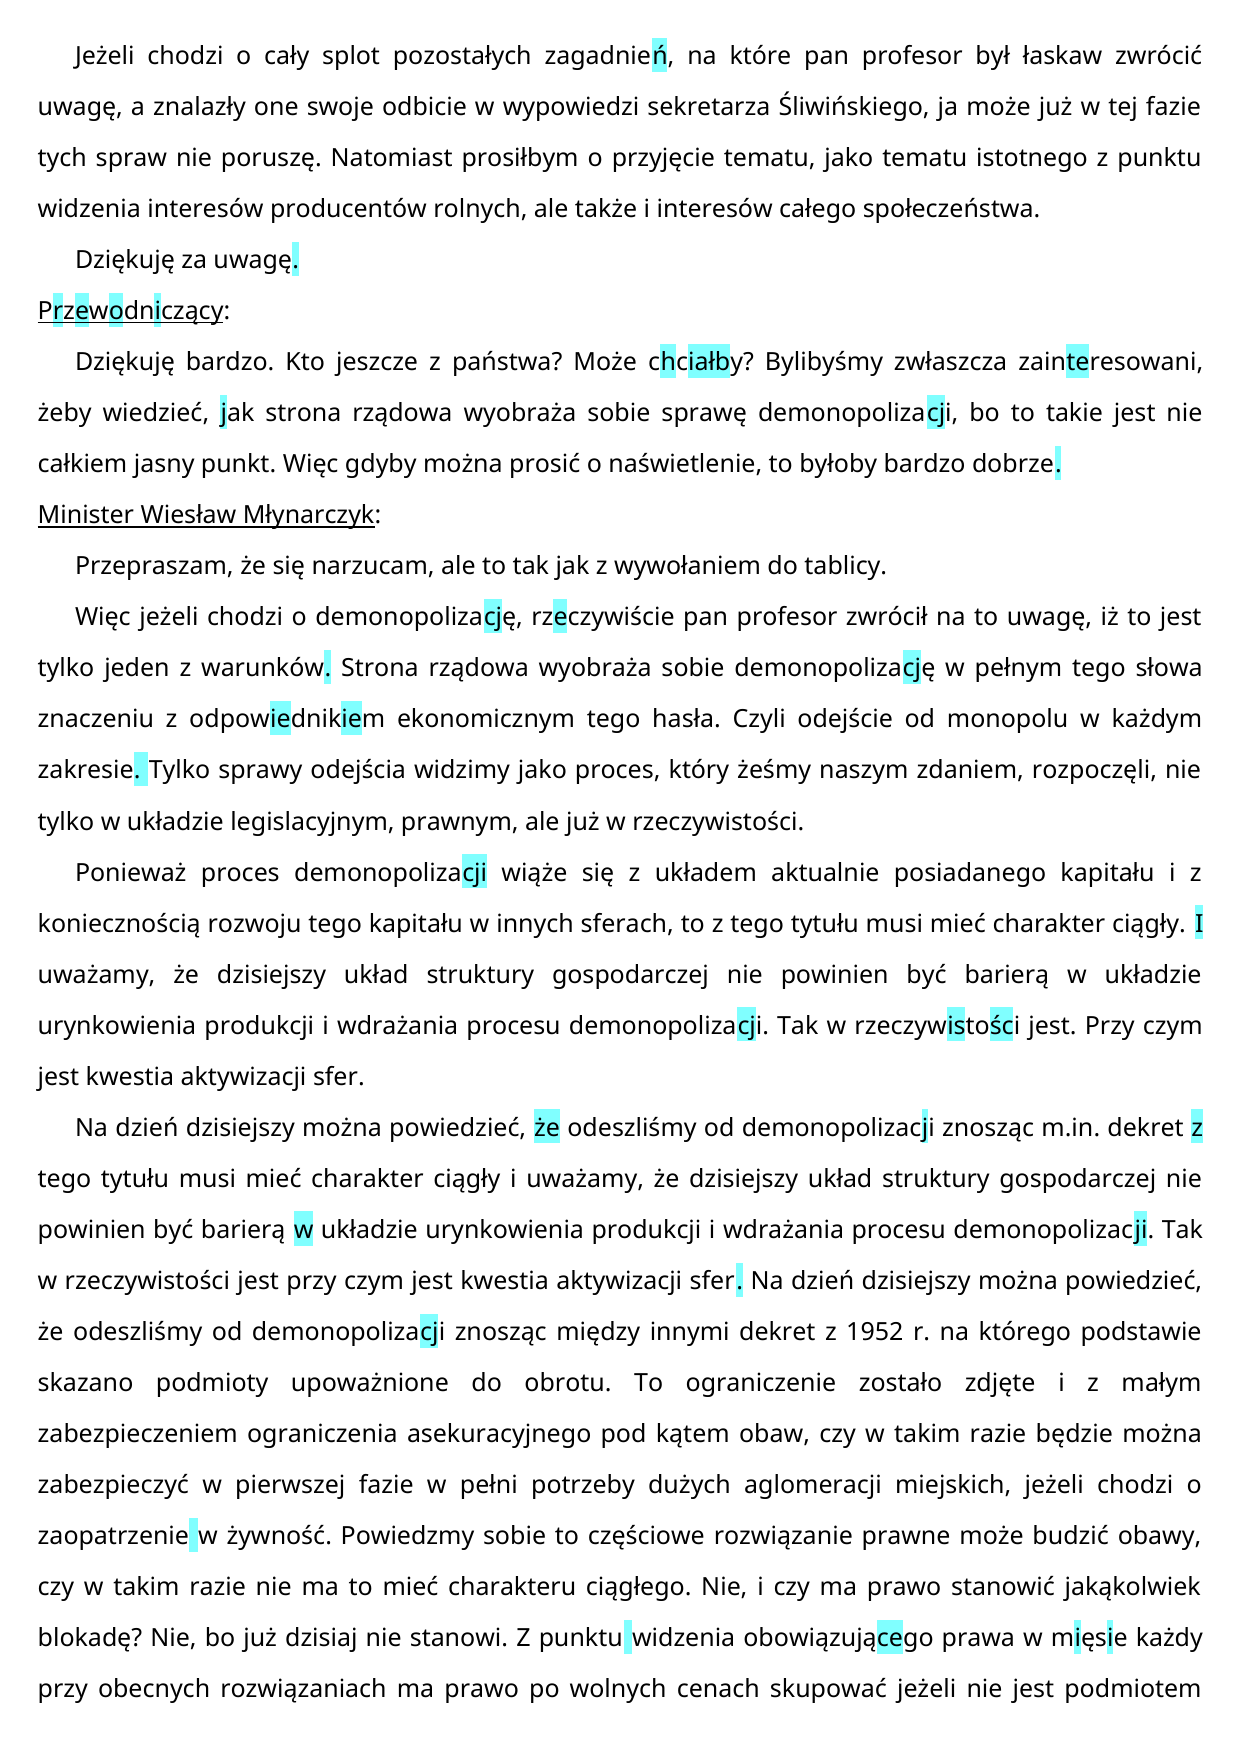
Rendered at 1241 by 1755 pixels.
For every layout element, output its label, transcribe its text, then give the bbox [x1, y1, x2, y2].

text Jeżeli chodzi o cały splot pozostałych zagadnień, na które pan profesor był łaskaw zwrócić uwagę, a znalazły one swoje odbicie w wypowiedzi sekretarza Śliwińskiego, ja może już w tej fazie tych spraw nie poruszę. Natomiast prosiłbym o przyjęcie tematu, jako tematu istotnego z punktu widzenia interesów producentów rolnych, ale także i interesów całego społeczeństwa. [37, 37, 1203, 225]
text Na dzień dzisiejszy można powiedzieć, że odeszliśmy od demonopolizacji znosząc m.in. dekret z tego tytułu musi mieć charakter ciągły i uważamy, że dzisiejszy układ struktury gospodarczej nie powinien być barierą w układzie urynkowienia produkcji i wdrażania procesu demonopolizacji. Tak w rzeczywistości jest przy czym jest kwestia aktywizacji sfer. Na dzień dzisiejszy można powiedzieć, że odeszliśmy od demonopolizacji znosząc między innymi dekret z 1952 r. na którego podstawie skazano podmioty upoważnione do obrotu. To ograniczenie zostało zdjęte i z małym zabezpieczeniem ograniczenia asekuracyjnego pod kątem obaw, czy w takim razie będzie można zabezpieczyć w pierwszej fazie w pełni potrzeby dużych aglomeracji miejskich, jeżeli chodzi o zaopatrzenie w żywność. Powiedzmy sobie to częściowe rozwiązanie prawne może budzić obawy, czy w takim razie nie ma to mieć charakteru ciągłego. Nie, i czy ma prawo stanowić jakąkolwiek blokadę? Nie, bo już dzisiaj nie stanowi. Z punktu widzenia obowiązującego prawa w mięsie każdy przy obecnych rozwiązaniach ma prawo po wolnych cenach skupować jeżeli nie jest podmiotem [37, 1109, 1203, 1705]
text Przepraszam, że się narzucam, ale to tak jak z wywołaniem do tablicy. [37, 548, 1203, 582]
text Dziękuję za uwagę. [37, 242, 1203, 276]
text Ponieważ proces demonopolizacji wiąże się z układem aktualnie posiadanego kapitału i z koniecznością rozwoju tego kapitału w innych sferach, to z tego tytułu musi mieć charakter ciągły. I uważamy, że dzisiejszy układ struktury gospodarczej nie powinien być barierą w układzie urynkowienia produkcji i wdrażania procesu demonopolizacji. Tak w rzeczywistości jest. Przy czym jest kwestia aktywizacji sfer. [37, 854, 1203, 1092]
text Więc jeżeli chodzi o demonopolizację, rzeczywiście pan profesor zwrócił na to uwagę, iż to jest tylko jeden z warunków. Strona rządowa wyobraża sobie demonopolizację w pełnym tego słowa znaczeniu z odpowiednikiem ekonomicznym tego hasła. Czyli odejście od monopolu w każdym zakresie. Tylko sprawy odejścia widzimy jako proces, który żeśmy naszym zdaniem, rozpoczęli, nie tylko w układzie legislacyjnym, prawnym, ale już w rzeczywistości. [37, 599, 1203, 837]
text Dziękuję bardzo. Kto jeszcze z państwa? Może chciałby? Bylibyśmy zwłaszcza zainteresowani, żeby wiedzieć, jak strona rządowa wyobraża sobie sprawę demonopolizacji, bo to takie jest nie całkiem jasny punkt. Więc gdyby można prosić o naświetlenie, to byłoby bardzo dobrze. [37, 344, 1203, 480]
text Przewodniczący: [37, 293, 1203, 327]
text Minister Wiesław Młynarczyk: [37, 497, 1203, 531]
